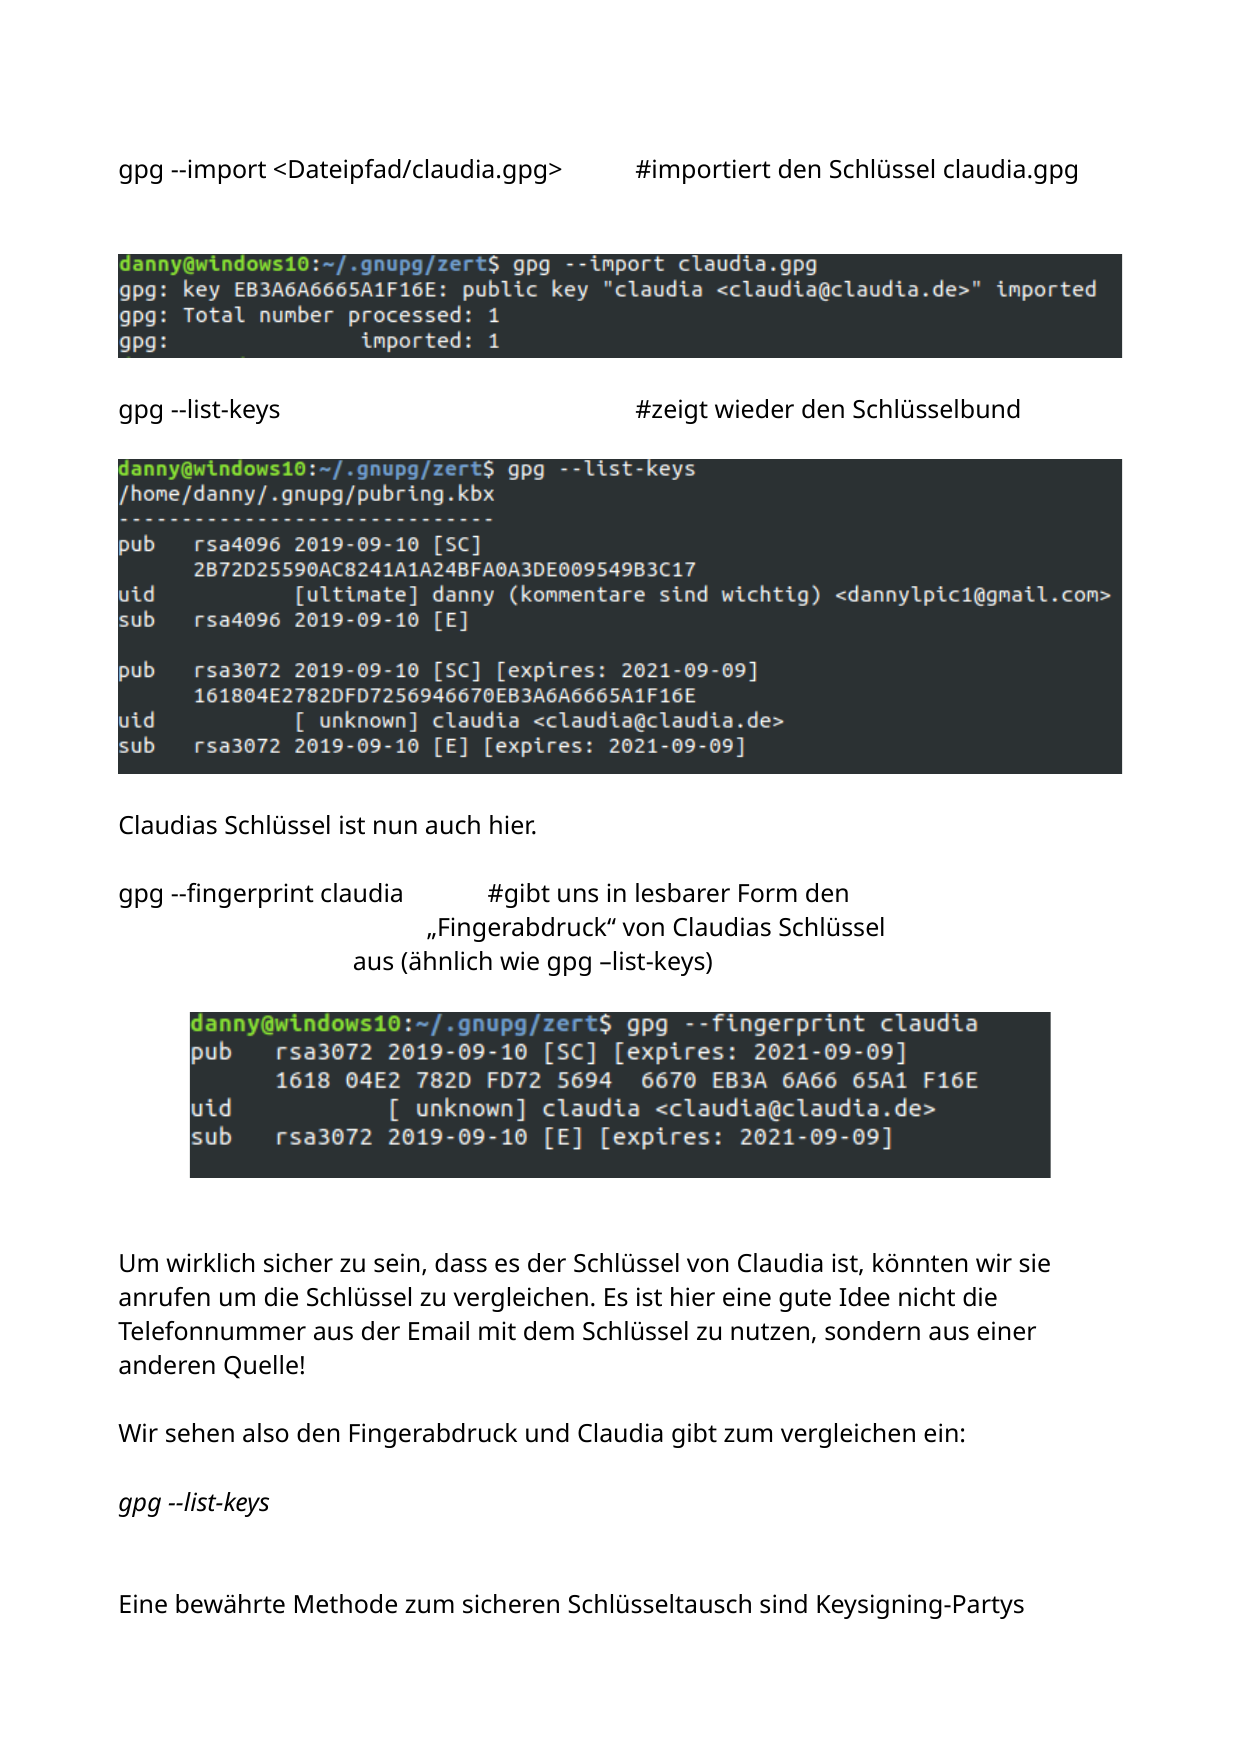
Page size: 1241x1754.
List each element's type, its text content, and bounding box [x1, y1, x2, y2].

text Um wirklich sicher zu sein, dass es der Schlüssel von Claudia ist, könnten wir sie anrufen um die Schlüssel zu vergleichen. Es ist hier eine gute Idee nicht die Telefonnummer aus der Email mit dem Schlüssel zu nutzen, sondern aus einer anderen Quelle! Wir sehen also den Fingerabdruck und Claudia gibt zum vergleichen ein: gpg --list-keys Eine bewährte Methode zum sicheren Schlüsseltausch sind Keysigning-Partys [118, 1012, 1122, 1621]
picture [189, 1012, 1051, 1178]
picture [118, 254, 1123, 358]
text Claudias Schlüssel ist nun auch hier. gpg --fingerprint claudia #gibt uns in lesbarer Form den „Fingerabdruck“ von Claudias Schlüssel aus (ähnlich wie gpg –list-keys) [118, 774, 1122, 978]
text gpg --list-keys #zeigt wieder den Schlüsselbund [118, 358, 1122, 425]
picture [118, 459, 1123, 774]
text gpg --import <Dateipfad/claudia.gpg> #importiert den Schlüssel claudia.gpg [118, 118, 1122, 220]
